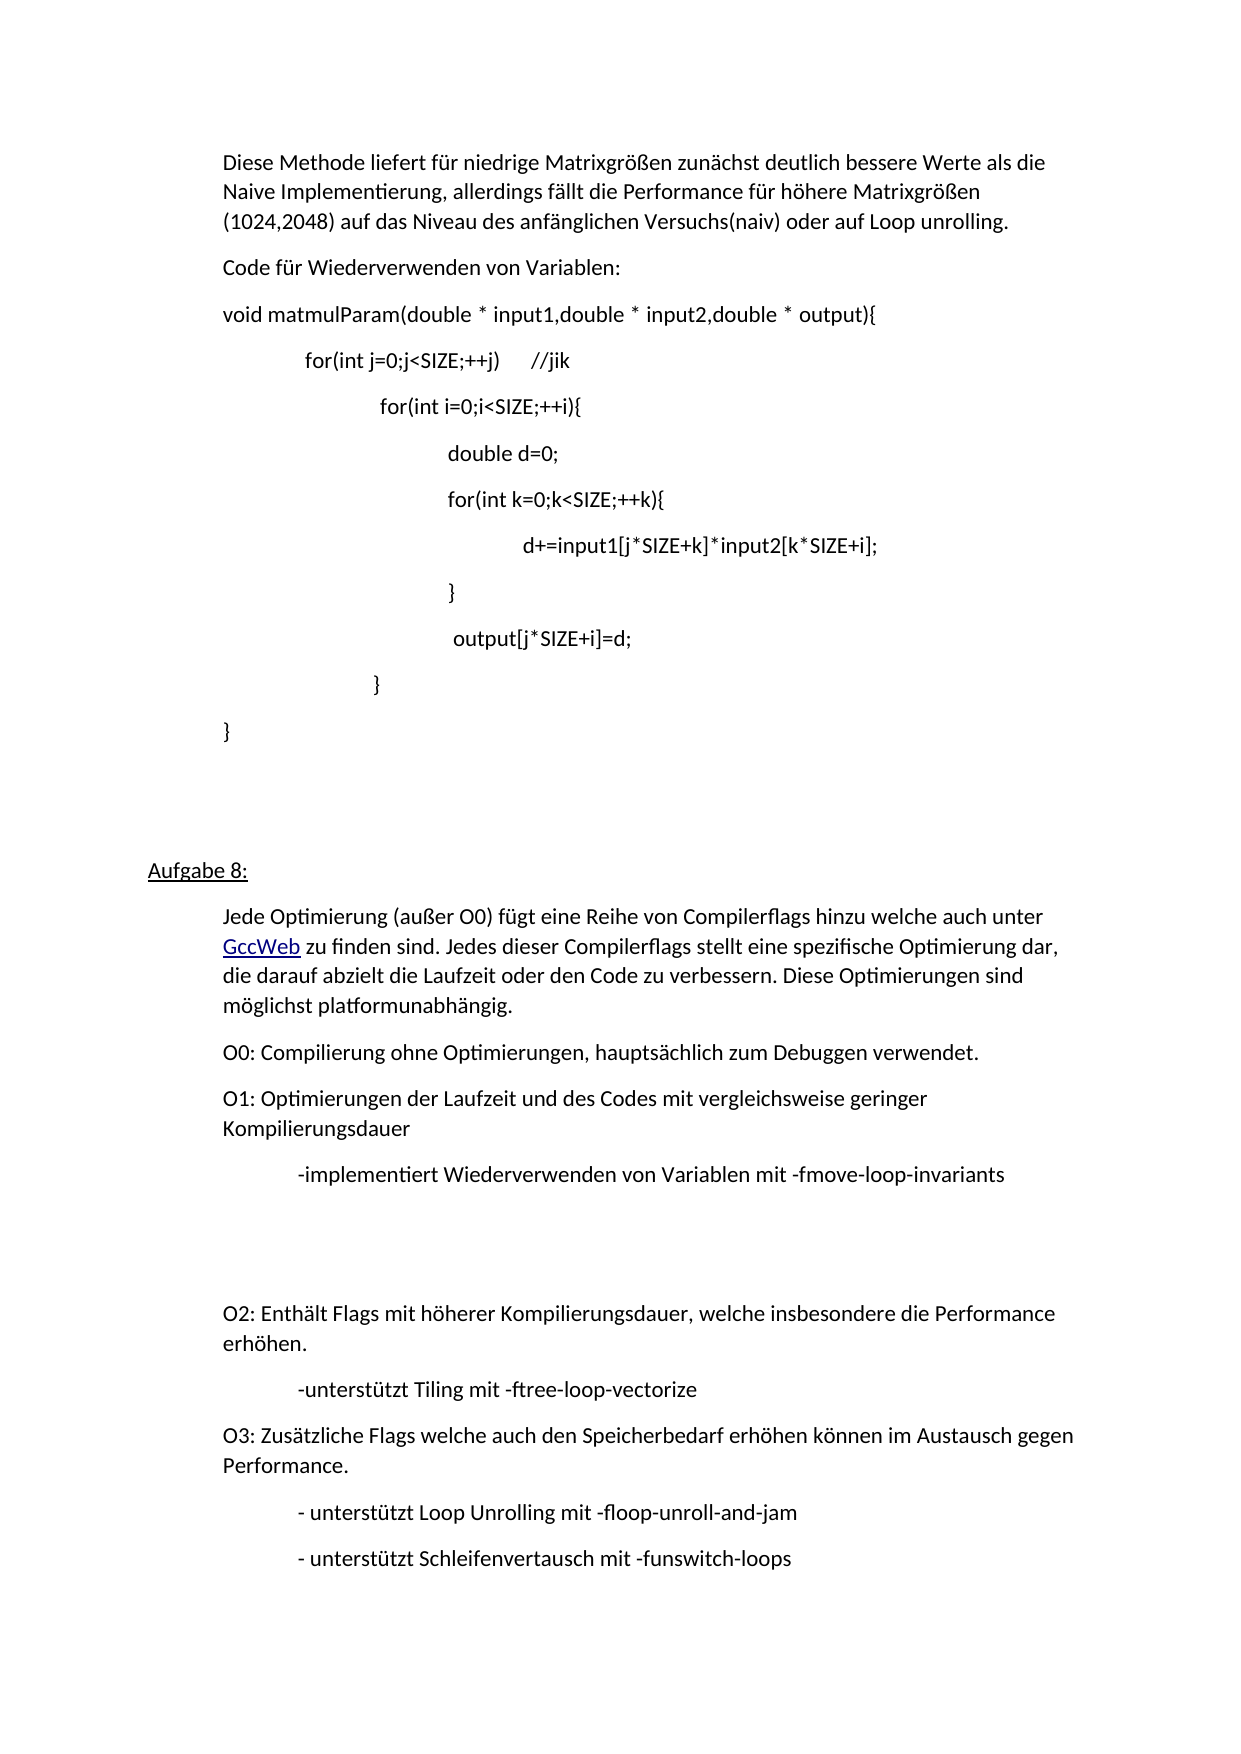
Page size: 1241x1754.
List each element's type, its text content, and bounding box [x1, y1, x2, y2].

text output[j*SIZE+i]=d; [298, 624, 1093, 652]
text } [223, 717, 1093, 745]
text -unterstützt Tiling mit -ftree-loop-vectorize [223, 1375, 1093, 1403]
text Jede Optimierung (außer O0) fügt eine Reihe von Compilerflags hinzu welche auch unter GccWeb zu finden sind. Jedes dieser Compilerflags stellt eine spezifische Optimierung dar, die darauf abzielt die Laufzeit oder den Code zu verbessern. Diese Optimierungen sind möglichst platformunabhängig. [223, 902, 1093, 1019]
text - unterstützt Loop Unrolling mit -floop-unroll-and-jam [223, 1498, 1093, 1526]
text O2: Enthält Flags mit höherer Kompilierungsdauer, welche insbesondere die Performance erhöhen. [223, 1299, 1093, 1357]
text Diese Methode liefert für niedrige Matrixgrößen zunächst deutlich bessere Werte als die Naive Implementierung, allerdings fällt die Performance für höhere Matrixgrößen (1024,2048) auf das Niveau des anfänglichen Versuchs(naiv) oder auf Loop unrolling. [223, 148, 1093, 235]
text double d=0; [298, 439, 1093, 467]
text O0: Compilierung ohne Optimierungen, hauptsächlich zum Debuggen verwendet. [223, 1038, 1093, 1066]
text O1: Optimierungen der Laufzeit und des Codes mit vergleichsweise geringer Kompilierungsdauer [223, 1084, 1093, 1142]
text Aufgabe 8: [148, 856, 1093, 884]
text for(int i=0;i<SIZE;++i){ [298, 392, 1093, 420]
text Code für Wiederverwenden von Variablen: [223, 253, 1093, 281]
text - unterstützt Schleifenvertausch mit -funswitch-loops [223, 1544, 1093, 1572]
text -implementiert Wiederverwenden von Variablen mit -fmove-loop-invariants [223, 1160, 1093, 1188]
text void matmulParam(double * input1,double * input2,double * output){ [223, 300, 1093, 328]
text for(int j=0;j<SIZE;++j) //jik [223, 346, 1093, 374]
text O3: Zusätzliche Flags welche auch den Speicherbedarf erhöhen können im Austausch gegen Performance. [223, 1422, 1093, 1479]
text d+=input1[j*SIZE+k]*input2[k*SIZE+i]; [298, 531, 1093, 559]
text } [298, 578, 1093, 606]
text for(int k=0;k<SIZE;++k){ [298, 485, 1093, 513]
text } [298, 671, 1093, 698]
